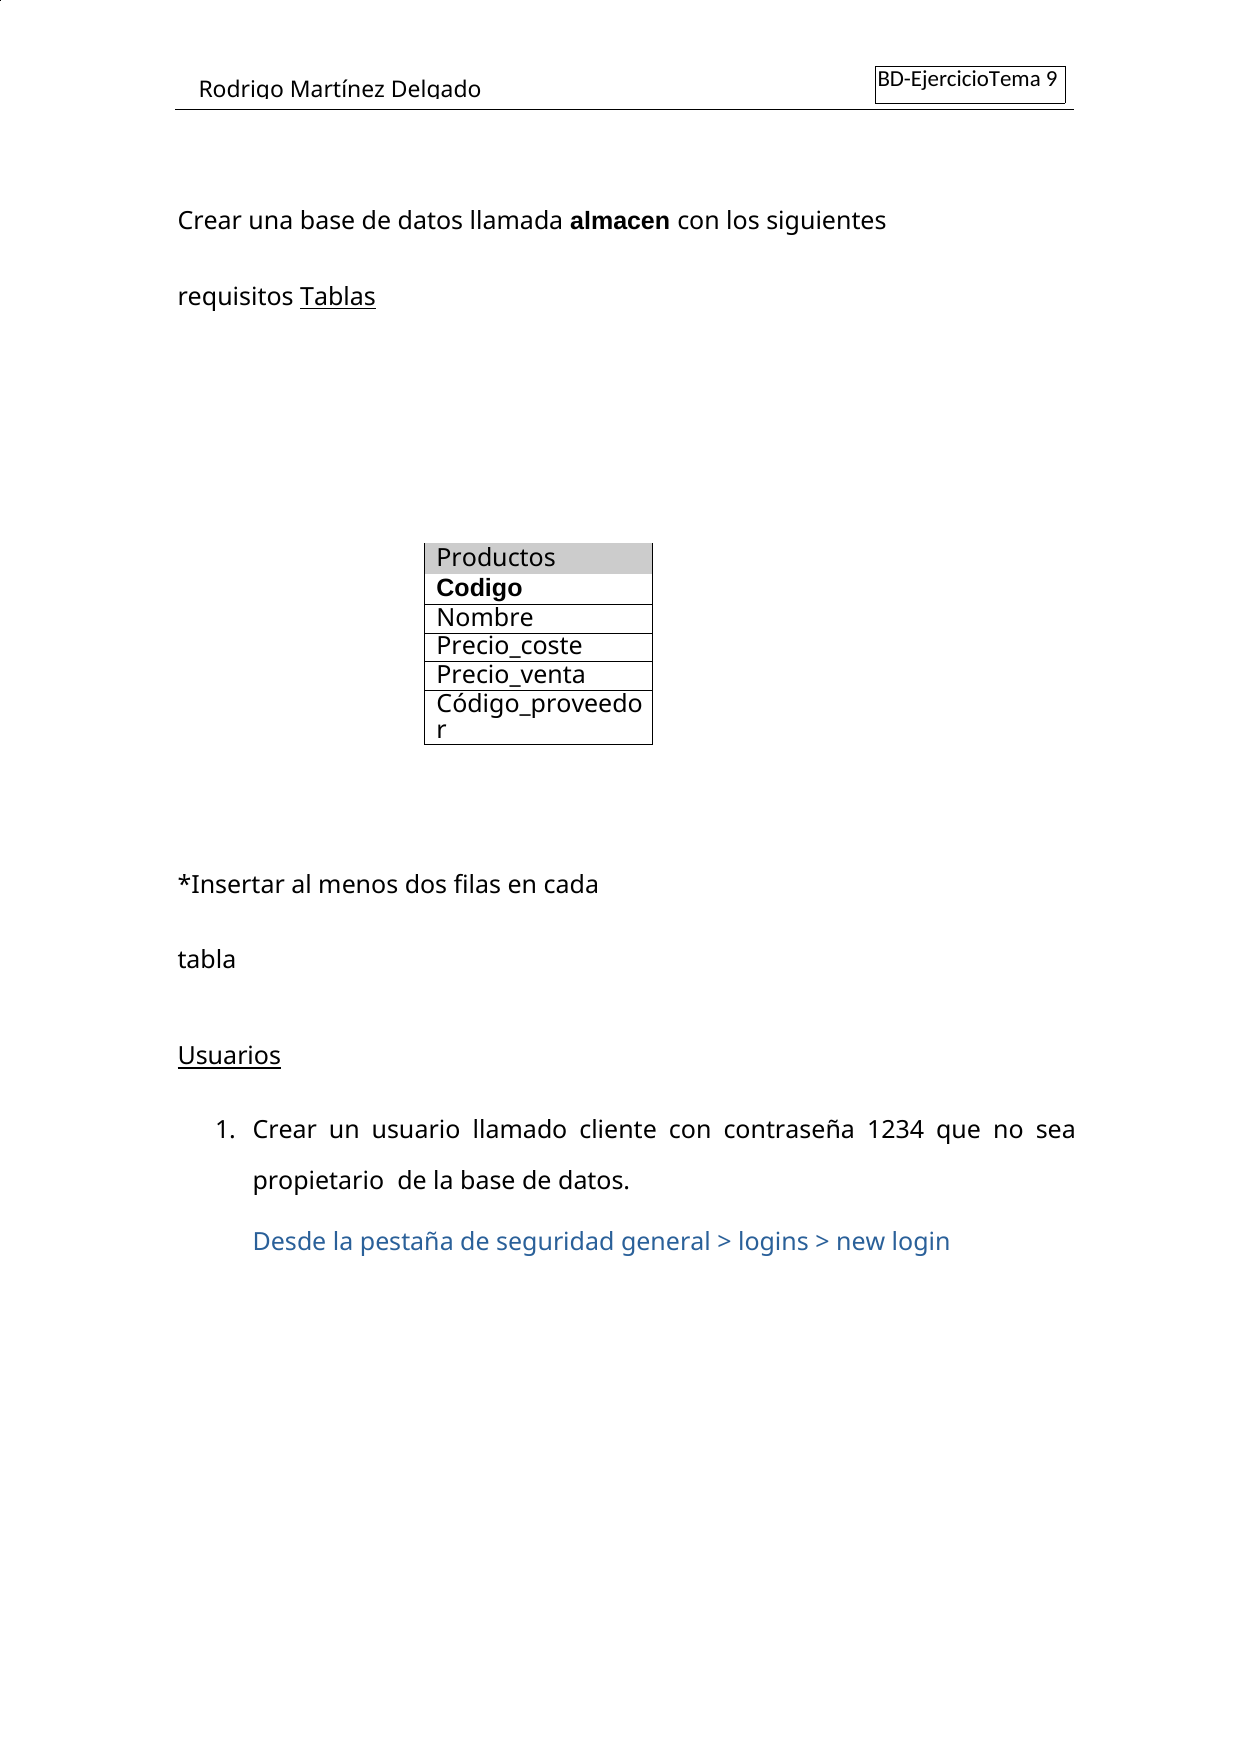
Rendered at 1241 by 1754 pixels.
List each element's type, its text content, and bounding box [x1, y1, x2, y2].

text *Insertar al menos dos filas en cada tabla [177, 867, 638, 976]
text Usuarios [177, 1038, 1076, 1072]
list Crear un usuario llamado cliente con contraseña 1234 que no sea propietario de la base de datos. [215, 1112, 1076, 1197]
list Desde la pestaña de seguridad general > logins > new login [215, 1224, 1064, 1258]
table_cell Código_proveedor [425, 691, 652, 744]
table_cell Precio_coste [425, 634, 652, 661]
table_cell [653, 575, 677, 604]
table_cell [653, 604, 677, 632]
table_cell [653, 690, 677, 744]
table_header [653, 543, 677, 574]
table_cell Codigo [425, 575, 652, 604]
table_cell [653, 661, 677, 690]
table_cell Precio_venta [425, 662, 652, 690]
table_header Productos [425, 543, 652, 574]
table_cell [653, 633, 677, 661]
table_cell Nombre [425, 605, 652, 632]
text Crear una base de datos llamada almacen con los siguientes requisitos Tablas [177, 203, 975, 313]
